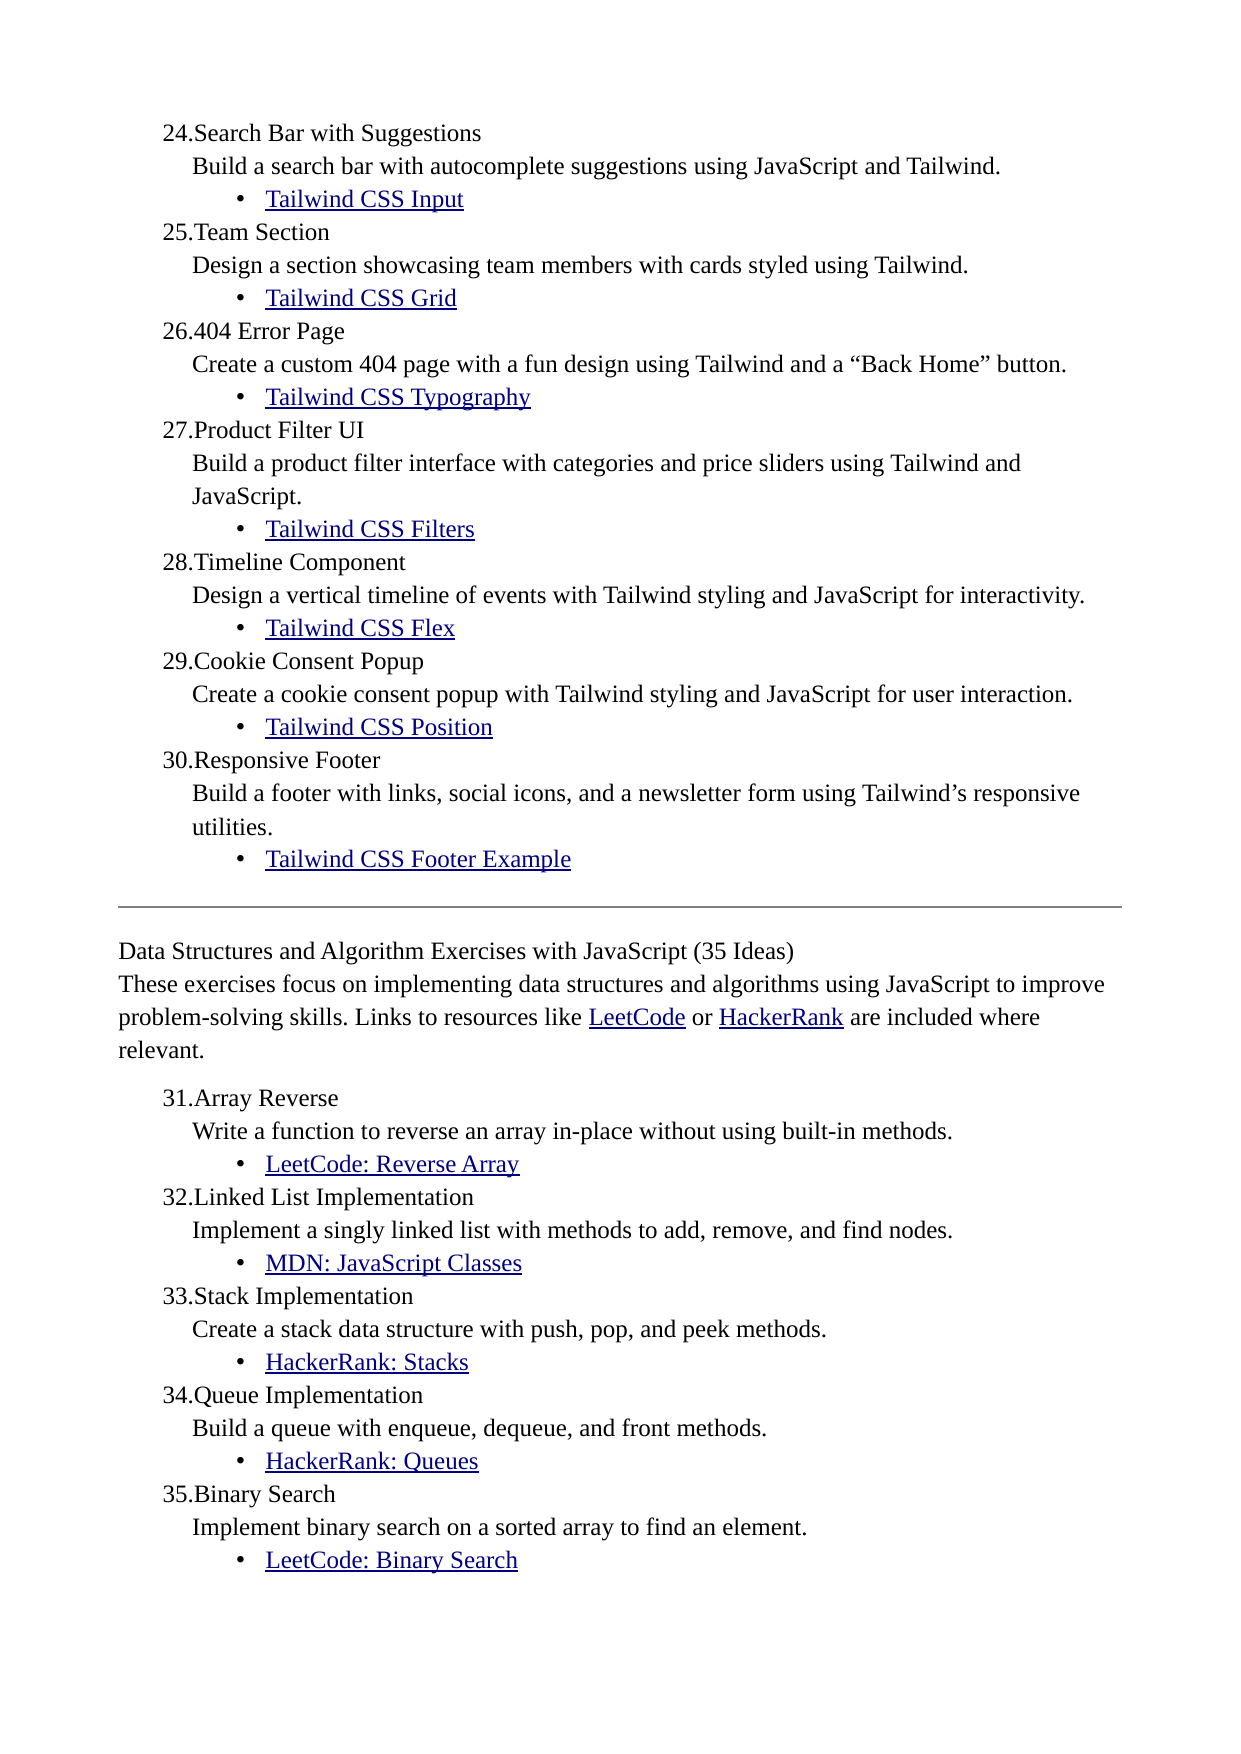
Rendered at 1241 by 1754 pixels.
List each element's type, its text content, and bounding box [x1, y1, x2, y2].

list MDN: JavaScript Classes [236, 1248, 1122, 1277]
list Cookie Consent Popup Create a cookie consent popup with Tailwind styling and JavaScript for user interaction. [162, 646, 1122, 708]
list LeetCode: Binary Search [236, 1545, 1122, 1574]
list Responsive Footer Build a footer with links, social icons, and a newsletter form using Tailwind’s responsive utilities. [162, 746, 1122, 840]
list Team Section Design a section showcasing team members with cards styled using Tailwind. [162, 217, 1122, 279]
list Tailwind CSS Position [236, 712, 1122, 741]
list Tailwind CSS Input [236, 184, 1122, 213]
list HackerRank: Queues [236, 1446, 1122, 1475]
list Linked List Implementation Implement a singly linked list with methods to add, remove, and find nodes. [162, 1182, 1122, 1244]
list Tailwind CSS Flex [236, 613, 1122, 642]
list Tailwind CSS Typography [236, 382, 1122, 411]
text Data Structures and Algorithm Exercises with JavaScript (35 Ideas) [118, 936, 1122, 965]
list Tailwind CSS Filters [236, 514, 1122, 543]
list Tailwind CSS Grid [236, 283, 1122, 312]
list HackerRank: Stacks [236, 1347, 1122, 1376]
list 404 Error Page Create a custom 404 page with a fun design using Tailwind and a “Back Home” button. [162, 316, 1122, 378]
list Binary Search Implement binary search on a sorted array to find an element. [162, 1479, 1122, 1541]
list Array Reverse Write a function to reverse an array in-place without using built-in methods. [162, 1083, 1122, 1145]
list Stack Implementation Create a stack data structure with push, pop, and peek methods. [162, 1281, 1122, 1343]
list Tailwind CSS Footer Example [236, 844, 1122, 873]
list Queue Implementation Build a queue with enqueue, dequeue, and front methods. [162, 1380, 1122, 1442]
list Product Filter UI Build a product filter interface with categories and price sliders using Tailwind and JavaScript. [162, 415, 1122, 510]
list Timeline Component Design a vertical timeline of events with Tailwind styling and JavaScript for interactivity. [162, 547, 1122, 609]
list Search Bar with Suggestions Build a search bar with autocomplete suggestions using JavaScript and Tailwind. [162, 118, 1122, 180]
text These exercises focus on implementing data structures and algorithms using JavaScript to improve problem-solving skills. Links to resources like LeetCode or HackerRank are included where relevant. [118, 969, 1122, 1064]
list LeetCode: Reverse Array [236, 1149, 1122, 1178]
